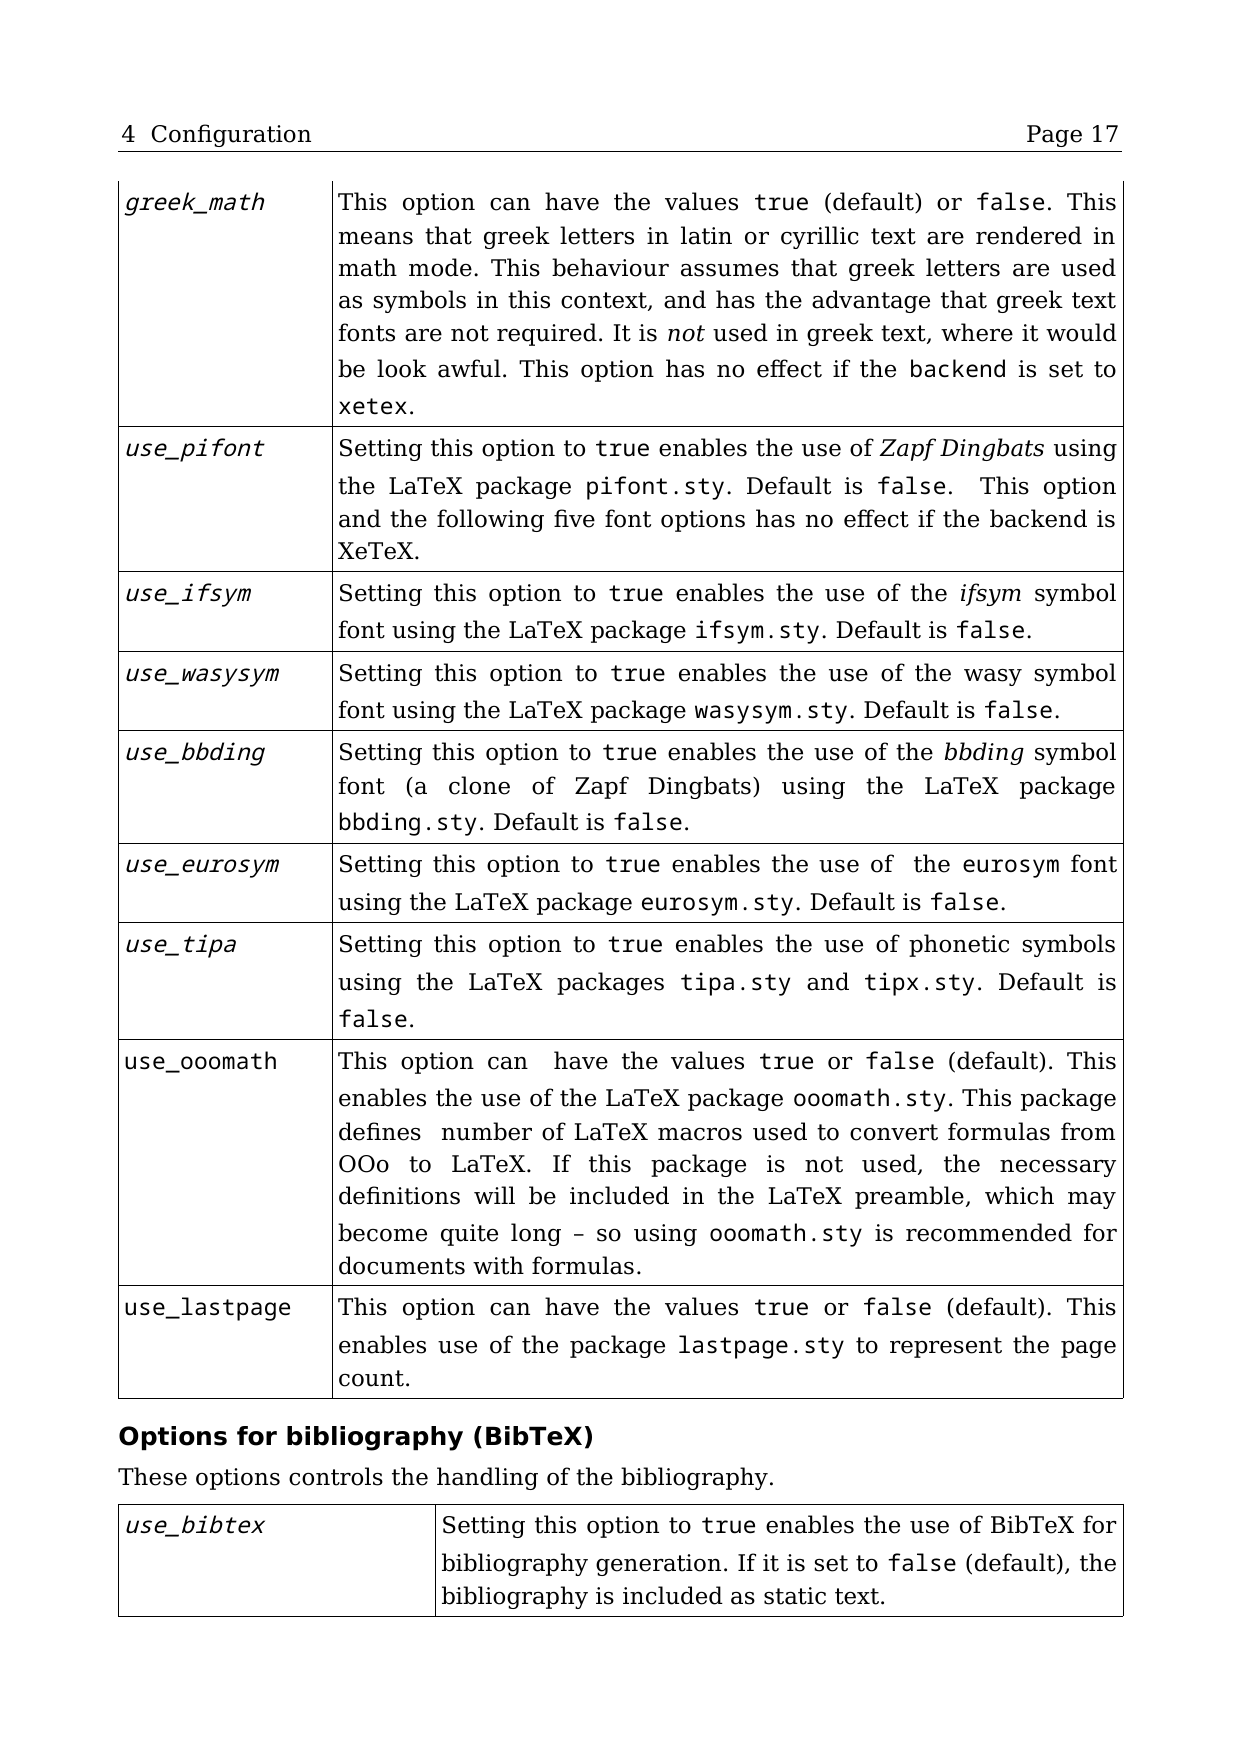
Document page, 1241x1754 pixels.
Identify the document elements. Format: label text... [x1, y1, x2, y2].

table_cell This option can have the values true or false (default). This enables use of the package lastpage.sty to represent the page count. [333, 1286, 1123, 1398]
table_cell Setting this option to true enables the use of Zapf Dingbats using the LaTeX package pifont.sty. Default is false. This option and the following five font options has no effect if the backend is XeTeX. [333, 427, 1123, 571]
table_cell This option can have the values true (default) or false. This means that greek letters in latin or cyrillic text are rendered in math mode. This behaviour assumes that greek letters are used as symbols in this context, and has the advantage that greek text fonts are not required. It is not used in greek text, where it would be look awful. This option has no effect if the backend is set to xetex. [333, 181, 1123, 426]
table_cell use_pifont [119, 427, 332, 571]
table_cell use_ifsym [119, 572, 332, 651]
table_cell greek_math [119, 181, 332, 426]
table_header use_bibtex [119, 1505, 435, 1616]
table_cell use_tipa [119, 923, 332, 1039]
text These options controls the handling of the bibliography. [118, 1464, 1122, 1491]
table_cell Setting this option to true enables the use of phonetic symbols using the LaTeX packages tipa.sty and tipx.sty. Default is false. [333, 923, 1123, 1039]
table_cell use_bbding [119, 731, 332, 843]
table_cell Setting this option to true enables the use of the eurosym font using the LaTeX package eurosym.sty. Default is false. [333, 844, 1123, 922]
table_cell This option can have the values true or false (default). This enables the use of the LaTeX package ooomath.sty. This package defines number of LaTeX macros used to convert formulas from OOo to LaTeX. If this package is not used, the necessary definitions will be included in the LaTeX preamble, which may become quite long – so using ooomath.sty is recommended for documents with formulas. [333, 1040, 1123, 1285]
table_cell Setting this option to true enables the use of the bbding symbol font (a clone of Zapf Dingbats) using the LaTeX package bbding.sty. Default is false. [333, 731, 1123, 843]
table_cell Setting this option to true enables the use of the wasy symbol font using the LaTeX package wasysym.sty. Default is false. [333, 652, 1123, 730]
table_header Setting this option to true enables the use of BibTeX for bibliography generation. If it is set to false (default), the bibliography is included as static text. [436, 1505, 1123, 1616]
subtitle Options for bibliography (BibTeX) [118, 1423, 1122, 1452]
table_cell use_lastpage [119, 1286, 332, 1398]
table_cell use_eurosym [119, 844, 332, 922]
table_cell use_ooomath [119, 1040, 332, 1285]
table_cell use_wasysym [119, 652, 332, 730]
table_cell Setting this option to true enables the use of the ifsym symbol font using the LaTeX package ifsym.sty. Default is false. [333, 572, 1123, 651]
